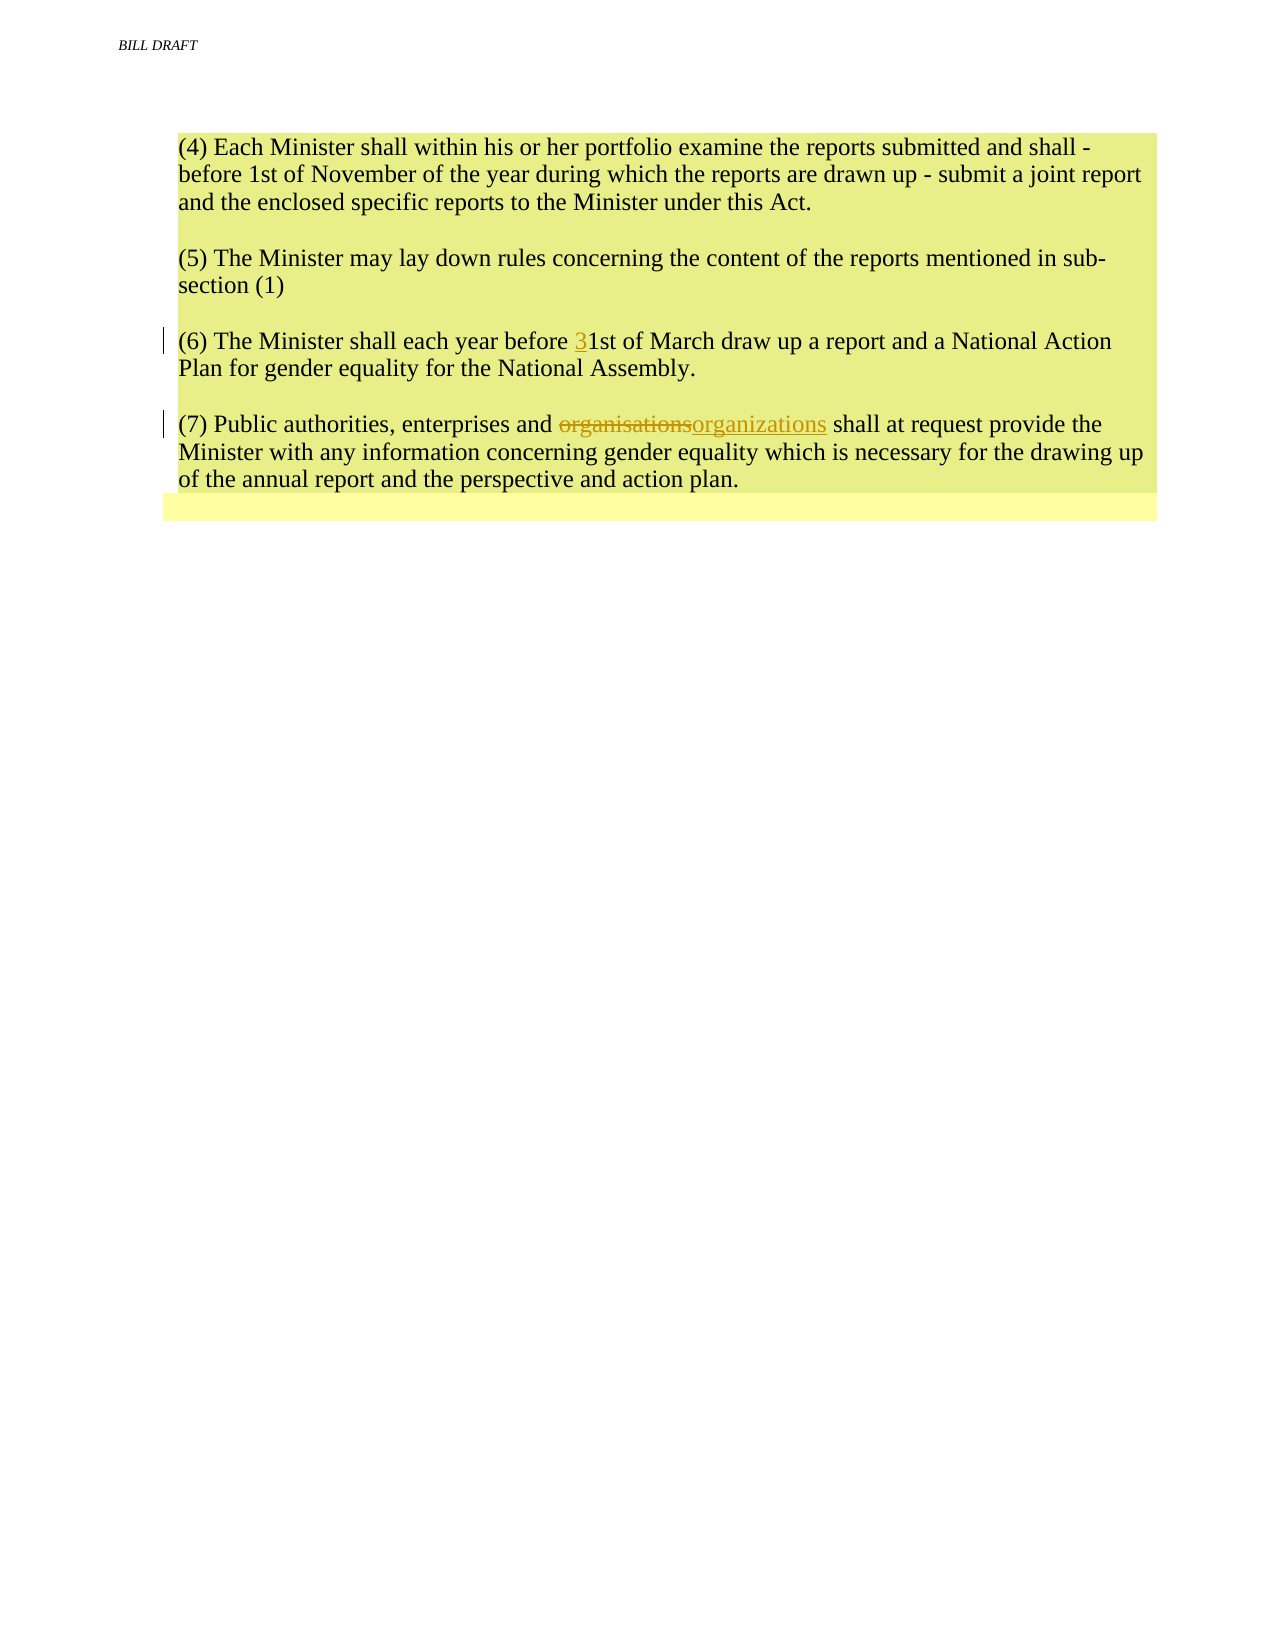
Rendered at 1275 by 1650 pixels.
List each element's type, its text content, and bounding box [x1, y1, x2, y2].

text (4) Each Minister shall within his or her portfolio examine the reports submitted and shall - before 1st of November of the year during which the reports are drawn up - submit a joint report and the enclosed specific reports to the Minister under this Act. [178, 133, 1157, 216]
text (6) The Minister shall each year before 31st of March draw up a report and a National Action Plan for gender equality for the National Assembly. [178, 327, 1157, 382]
text (7) Public authorities, enterprises and organizations shall at request provide the Minister with any information concerning gender equality which is necessary for the drawing up of the annual report and the perspective and action plan. [178, 410, 1157, 493]
text (5) The Minister may lay down rules concerning the content of the reports mentioned in sub-section (1) [178, 244, 1157, 299]
